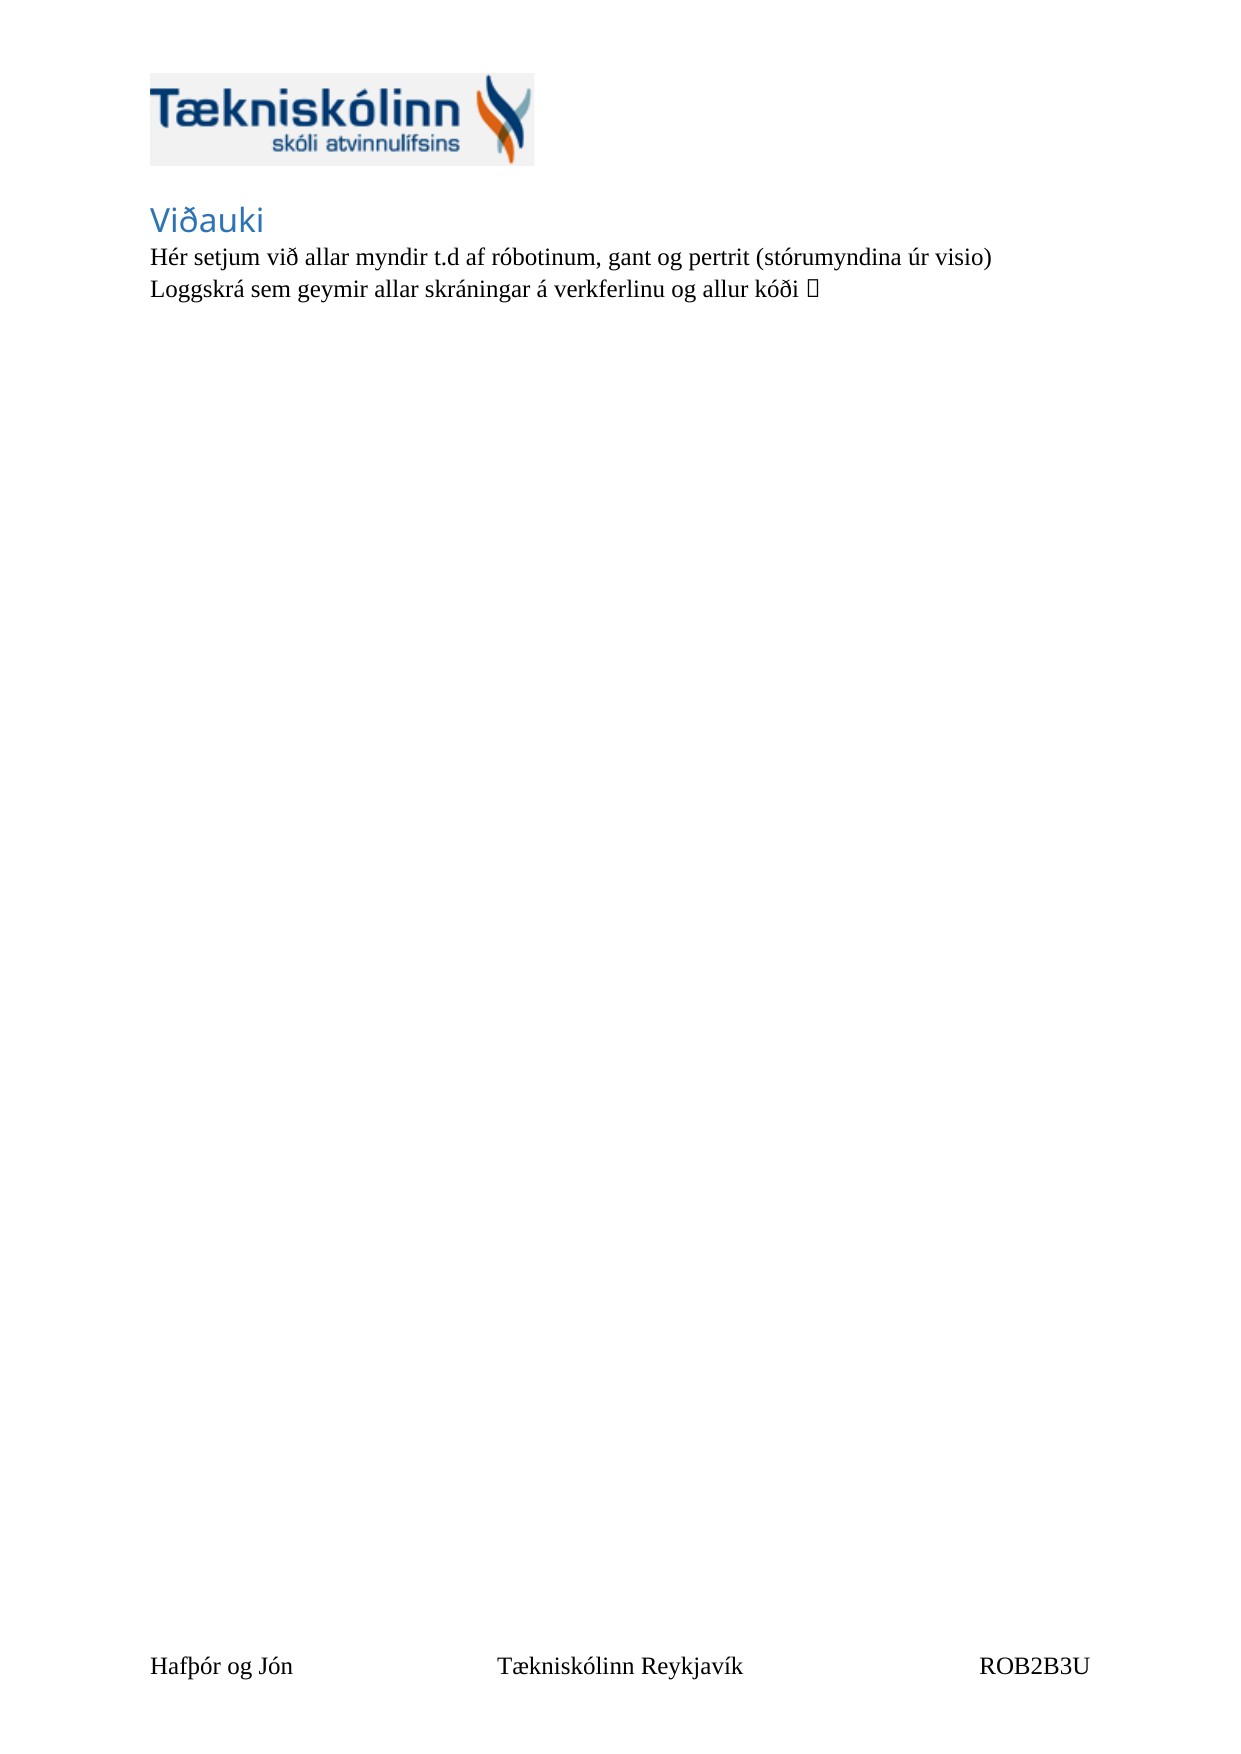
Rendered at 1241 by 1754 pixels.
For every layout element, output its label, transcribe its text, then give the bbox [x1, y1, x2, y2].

text Loggskrá sem geymir allar skráningar á verkferlinu og allur kóði  [150, 271, 1090, 304]
picture [150, 73, 535, 166]
subtitle Viðauki [150, 196, 1090, 242]
text Hér setjum við allar myndir t.d af róbotinum, gant og pertrit (stórumyndina úr visio) [150, 242, 1090, 271]
